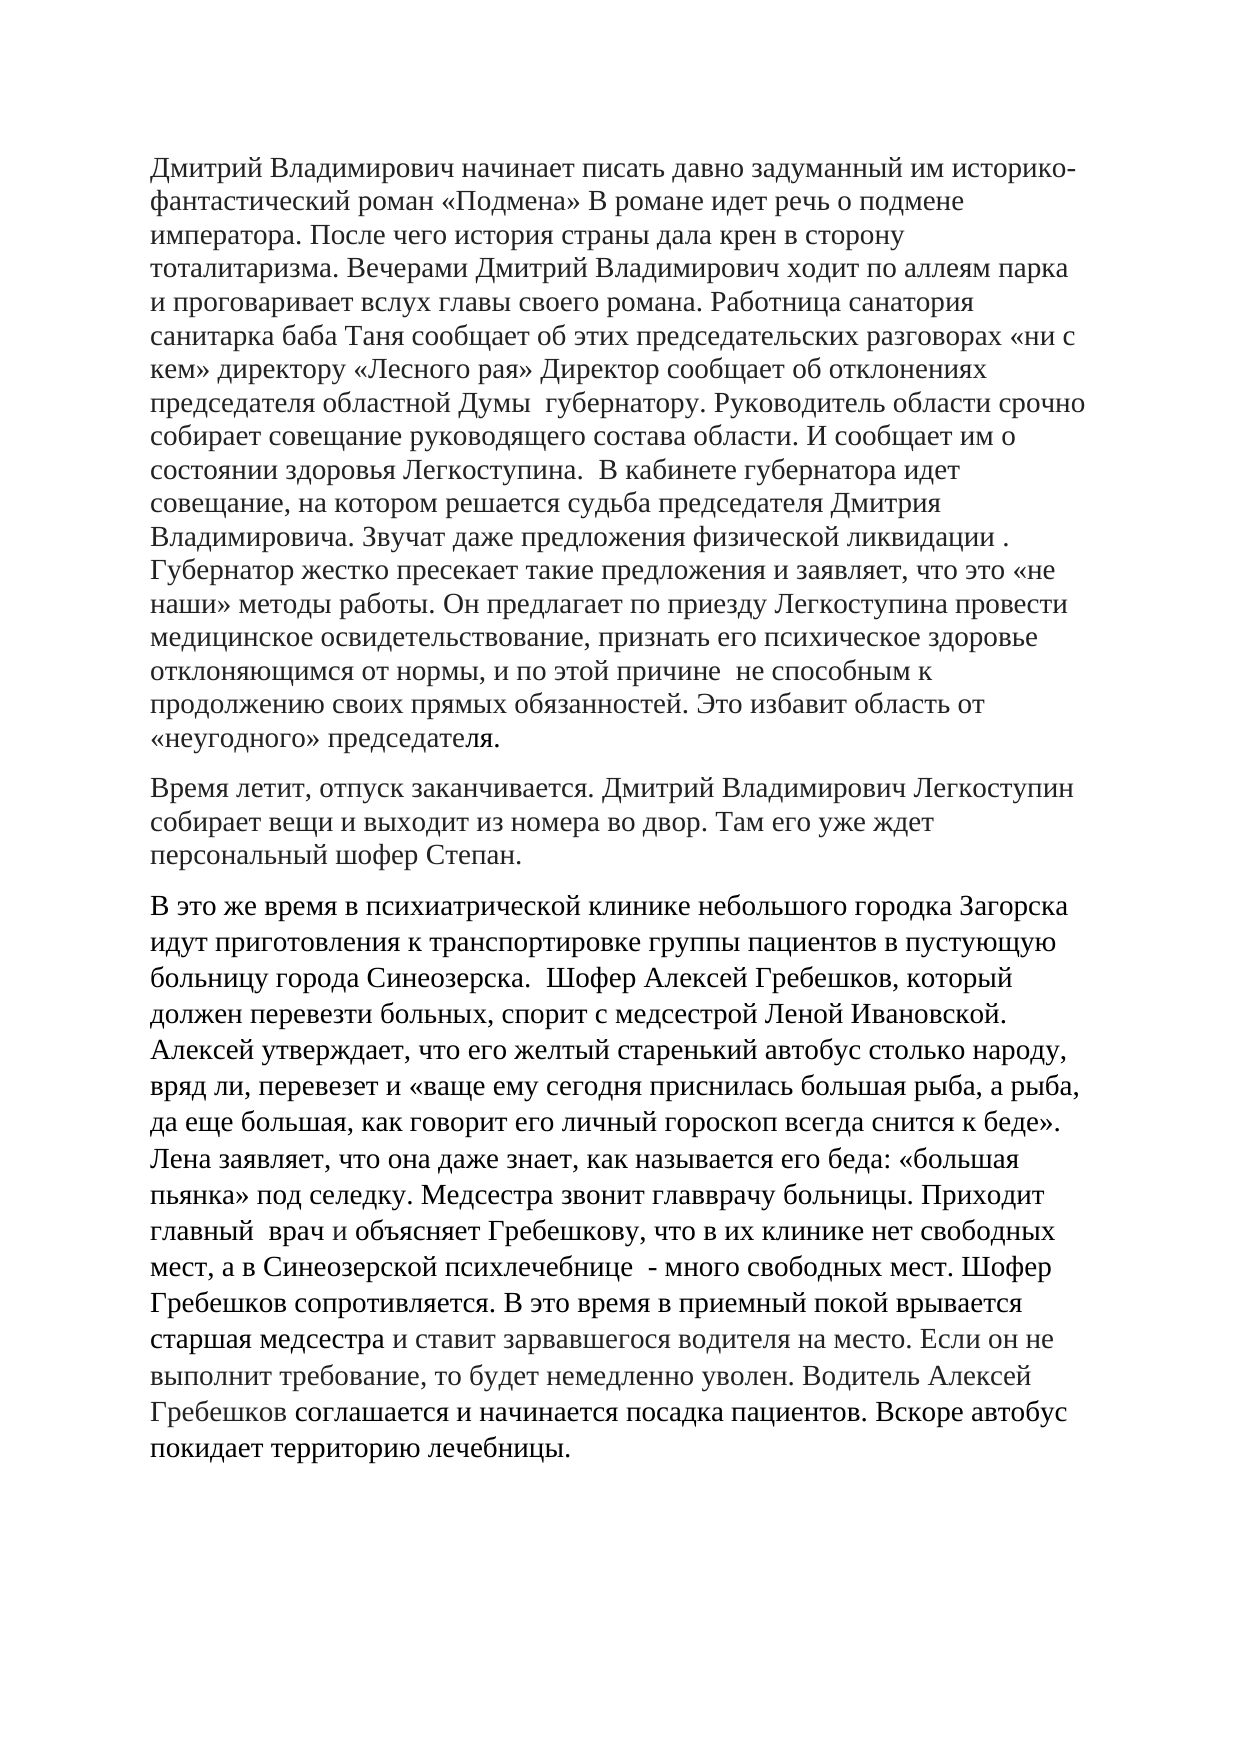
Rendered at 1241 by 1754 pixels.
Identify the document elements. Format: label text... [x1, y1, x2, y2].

text В это же время в психиатрической клинике небольшого городка Загорска идут приготовления к транспортировке группы пациентов в пустующую больницу города Синеозерска. Шофер Алексей Гребешков, который должен перевезти больных, спорит с медсестрой Леной Ивановской. Алексей утверждает, что его желтый старенький автобус столько народу, вряд ли, перевезет и «ваще ему сегодня приснилась большая рыба, а рыба, да еще большая, как говорит его личный гороскоп всегда снится к беде». Лена заявляет, что она даже знает, как называется его беда: «большая пьянка» под селедку. Медсестра звонит главврачу больницы. Приходит главный врач и объясняет Гребешкову, что в их клинике нет свободных мест, а в Синеозерской психлечебнице - много свободных мест. Шофер Гребешков сопротивляется. В это время в приемный покой врывается старшая медсестра и ставит зарвавшегося водителя на место. Если он не выполнит требование, то будет немедленно уволен. Водитель Алексей Гребешков соглашается и начинается посадка пациентов. Вскоре автобус покидает территорию лечебницы. [150, 888, 1090, 1463]
text Дмитрий Владимирович начинает писать давно задуманный им историко- фантастический роман «Подмена» В романе идет речь о подмене императора. После чего история страны дала крен в сторону тоталитаризма. Вечерами Дмитрий Владимирович ходит по аллеям парка и проговаривает вслух главы своего романа. Работница санатория санитарка баба Таня сообщает об этих председательских разговорах «ни с кем» директору «Лесного рая» Директор сообщает об отклонениях председателя областной Думы губернатору. Руководитель области срочно собирает совещание руководящего состава области. И сообщает им о состоянии здоровья Легкоступина. В кабинете губернатора идет совещание, на котором решается судьба председателя Дмитрия Владимировича. Звучат даже предложения физической ликвидации . Губернатор жестко пресекает такие предложения и заявляет, что это «не наши» методы работы. Он предлагает по приезду Легкоступина провести медицинское освидетельствование, признать его психическое здоровье отклоняющимся от нормы, и по этой причине не способным к продолжению своих прямых обязанностей. Это избавит область от «неугодного» председателя. [150, 150, 1090, 754]
text Время летит, отпуск заканчивается. Дмитрий Владимирович Легкоступин собирает вещи и выходит из номера во двор. Там его уже ждет персональный шофер Степан. [150, 770, 1090, 871]
